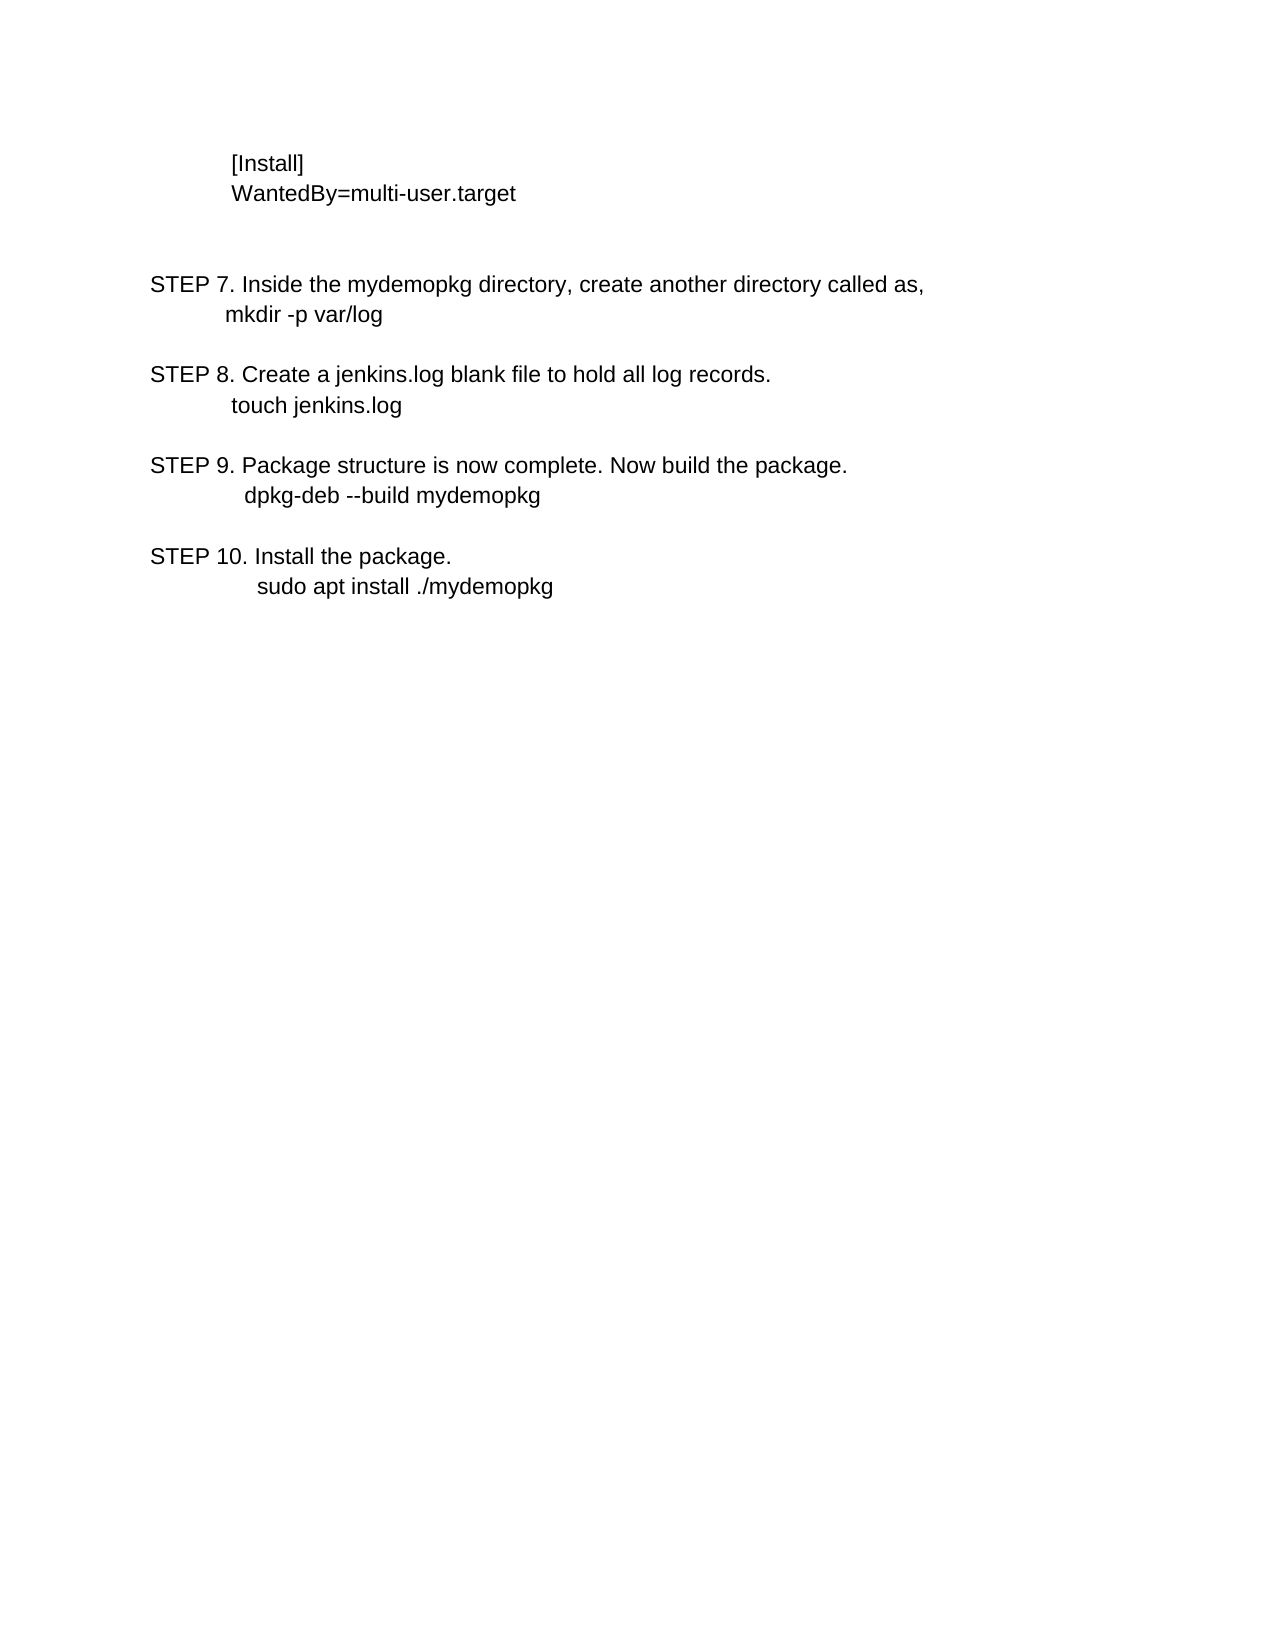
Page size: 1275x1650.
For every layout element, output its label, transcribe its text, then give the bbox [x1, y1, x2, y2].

text STEP 9. Package structure is now complete. Now build the package. [150, 452, 1125, 478]
text STEP 8. Create a jenkins.log blank file to hold all log records. [150, 361, 1125, 388]
text WantedBy=multi-user.target [150, 180, 1125, 207]
text dpkg-deb --build mydemopkg [150, 482, 1125, 509]
text sudo apt install ./mydemopkg [225, 573, 1125, 599]
text mkdir -p var/log [150, 301, 1125, 327]
text [Install] [150, 150, 1125, 176]
text STEP 7. Inside the mydemopkg directory, create another directory called as, [150, 271, 1125, 297]
text STEP 10. Install the package. [150, 543, 1125, 569]
text touch jenkins.log [150, 392, 1125, 418]
